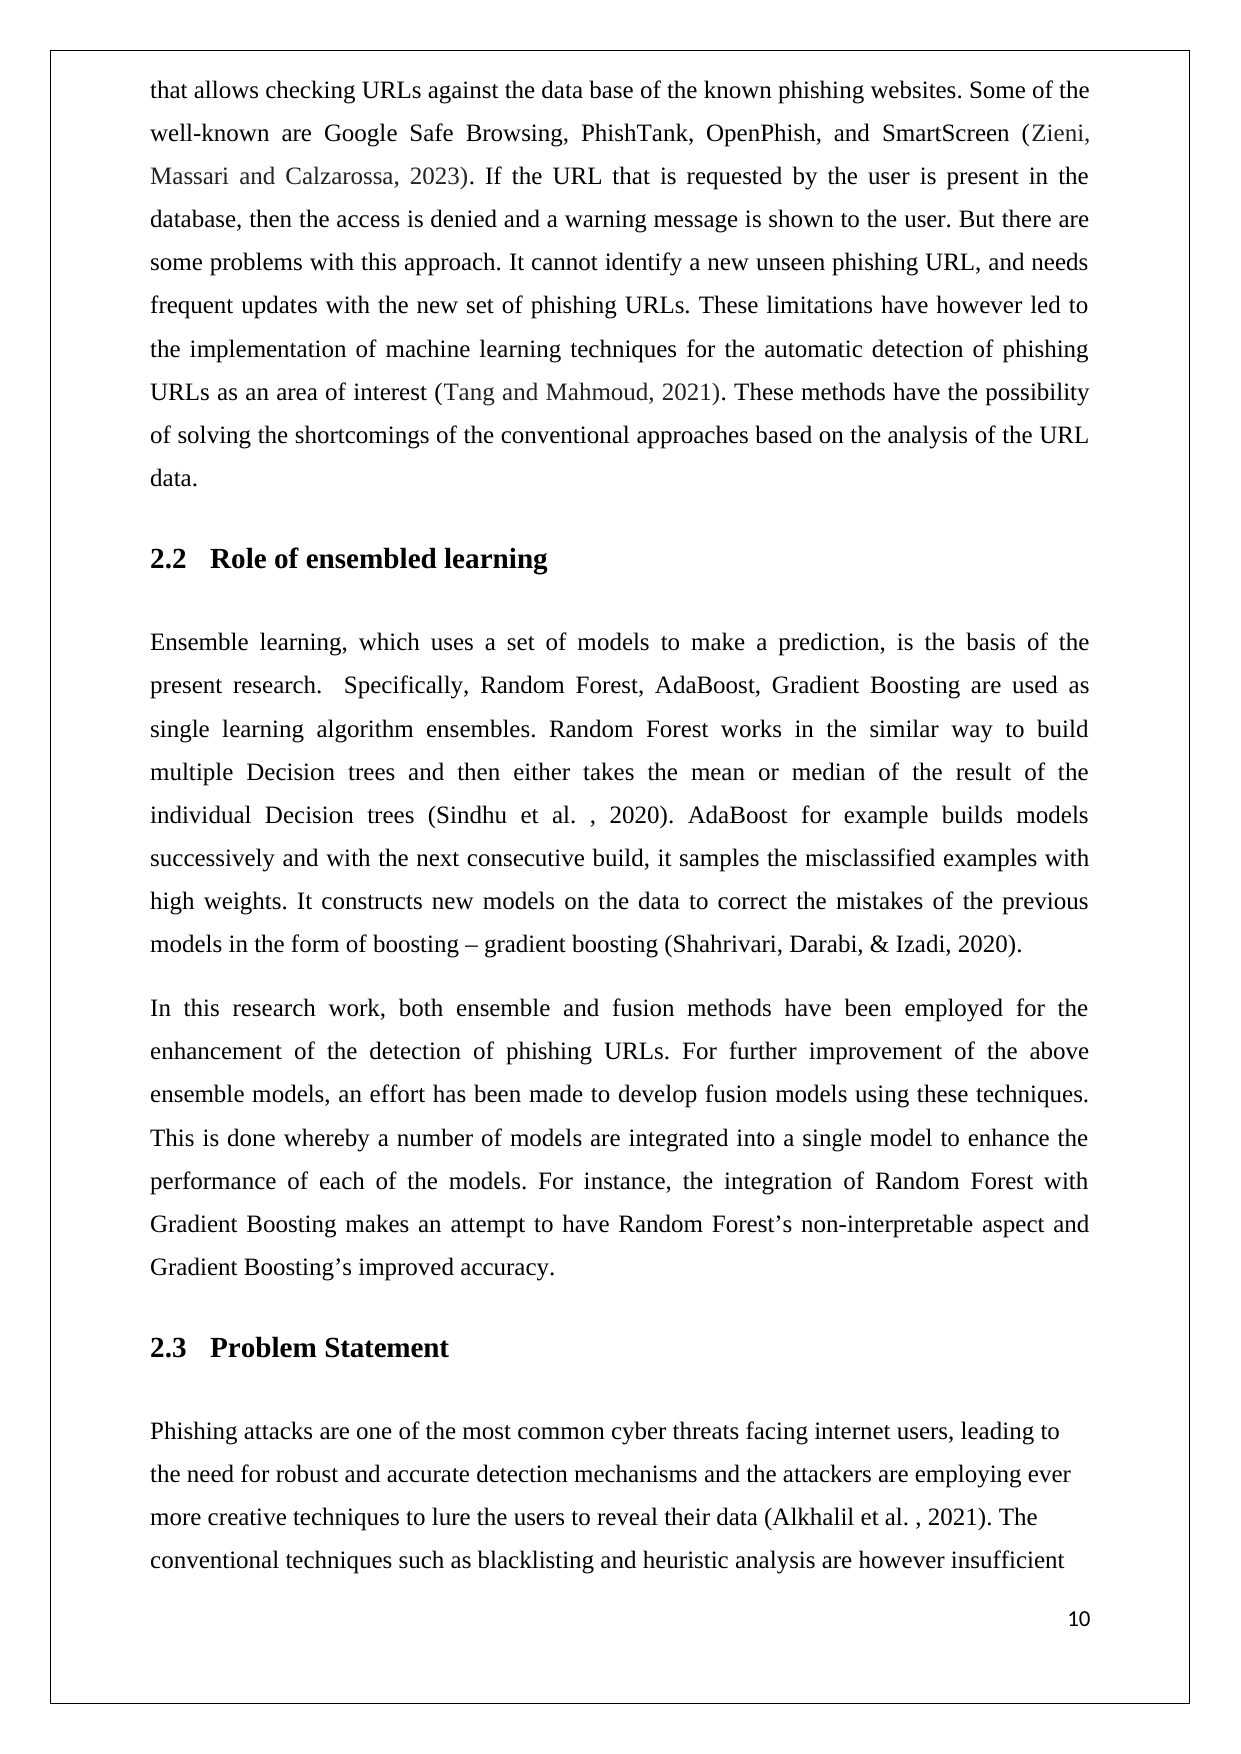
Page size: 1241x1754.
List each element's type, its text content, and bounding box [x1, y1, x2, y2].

text Ensemble learning, which uses a set of models to make a prediction, is the basis of the present research. Specifically, Random Forest, AdaBoost, Gradient Boosting are used as single learning algorithm ensembles. Random Forest works in the similar way to build multiple Decision trees and then either takes the mean or median of the result of the individual Decision trees (Sindhu et al. , 2020). AdaBoost for example builds models successively and with the next consecutive build, it samples the misclassified examples with high weights. It constructs new models on the data to correct the mistakes of the previous models in the form of boosting – gradient boosting (Shahrivari, Darabi, & Izadi, 2020). [150, 627, 1090, 958]
text In this research work, both ensemble and fusion methods have been employed for the enhancement of the detection of phishing URLs. For further improvement of the above ensemble models, an effort has been made to develop fusion models using these techniques. This is done whereby a number of models are integrated into a single model to enhance the performance of each of the models. For instance, the integration of Random Forest with Gradient Boosting makes an attempt to have Random Forest’s non-interpretable aspect and Gradient Boosting’s improved accuracy. [150, 993, 1090, 1281]
subtitle Role of ensembled learning [150, 542, 1090, 575]
subtitle Problem Statement [150, 1331, 1090, 1364]
text that allows checking URLs against the data base of the known phishing websites. Some of the well-known are Google Safe Browsing, PhishTank, OpenPhish, and SmartScreen (Zieni, Massari and Calzarossa, 2023). If the URL that is requested by the user is present in the database, then the access is denied and a warning message is shown to the user. But there are some problems with this approach. It cannot identify a new unseen phishing URL, and needs frequent updates with the new set of phishing URLs. These limitations have however led to the implementation of machine learning techniques for the automatic detection of phishing URLs as an area of interest (Tang and Mahmoud, 2021). These methods have the possibility of solving the shortcomings of the conventional approaches based on the analysis of the URL data. [150, 75, 1090, 492]
text Phishing attacks are one of the most common cyber threats facing internet users, leading to the need for robust and accurate detection mechanisms and the attackers are employing ever more creative techniques to lure the users to reveal their data (Alkhalil et al. , 2021). The conventional techniques such as blacklisting and heuristic analysis are however insufficient [150, 1416, 1090, 1574]
